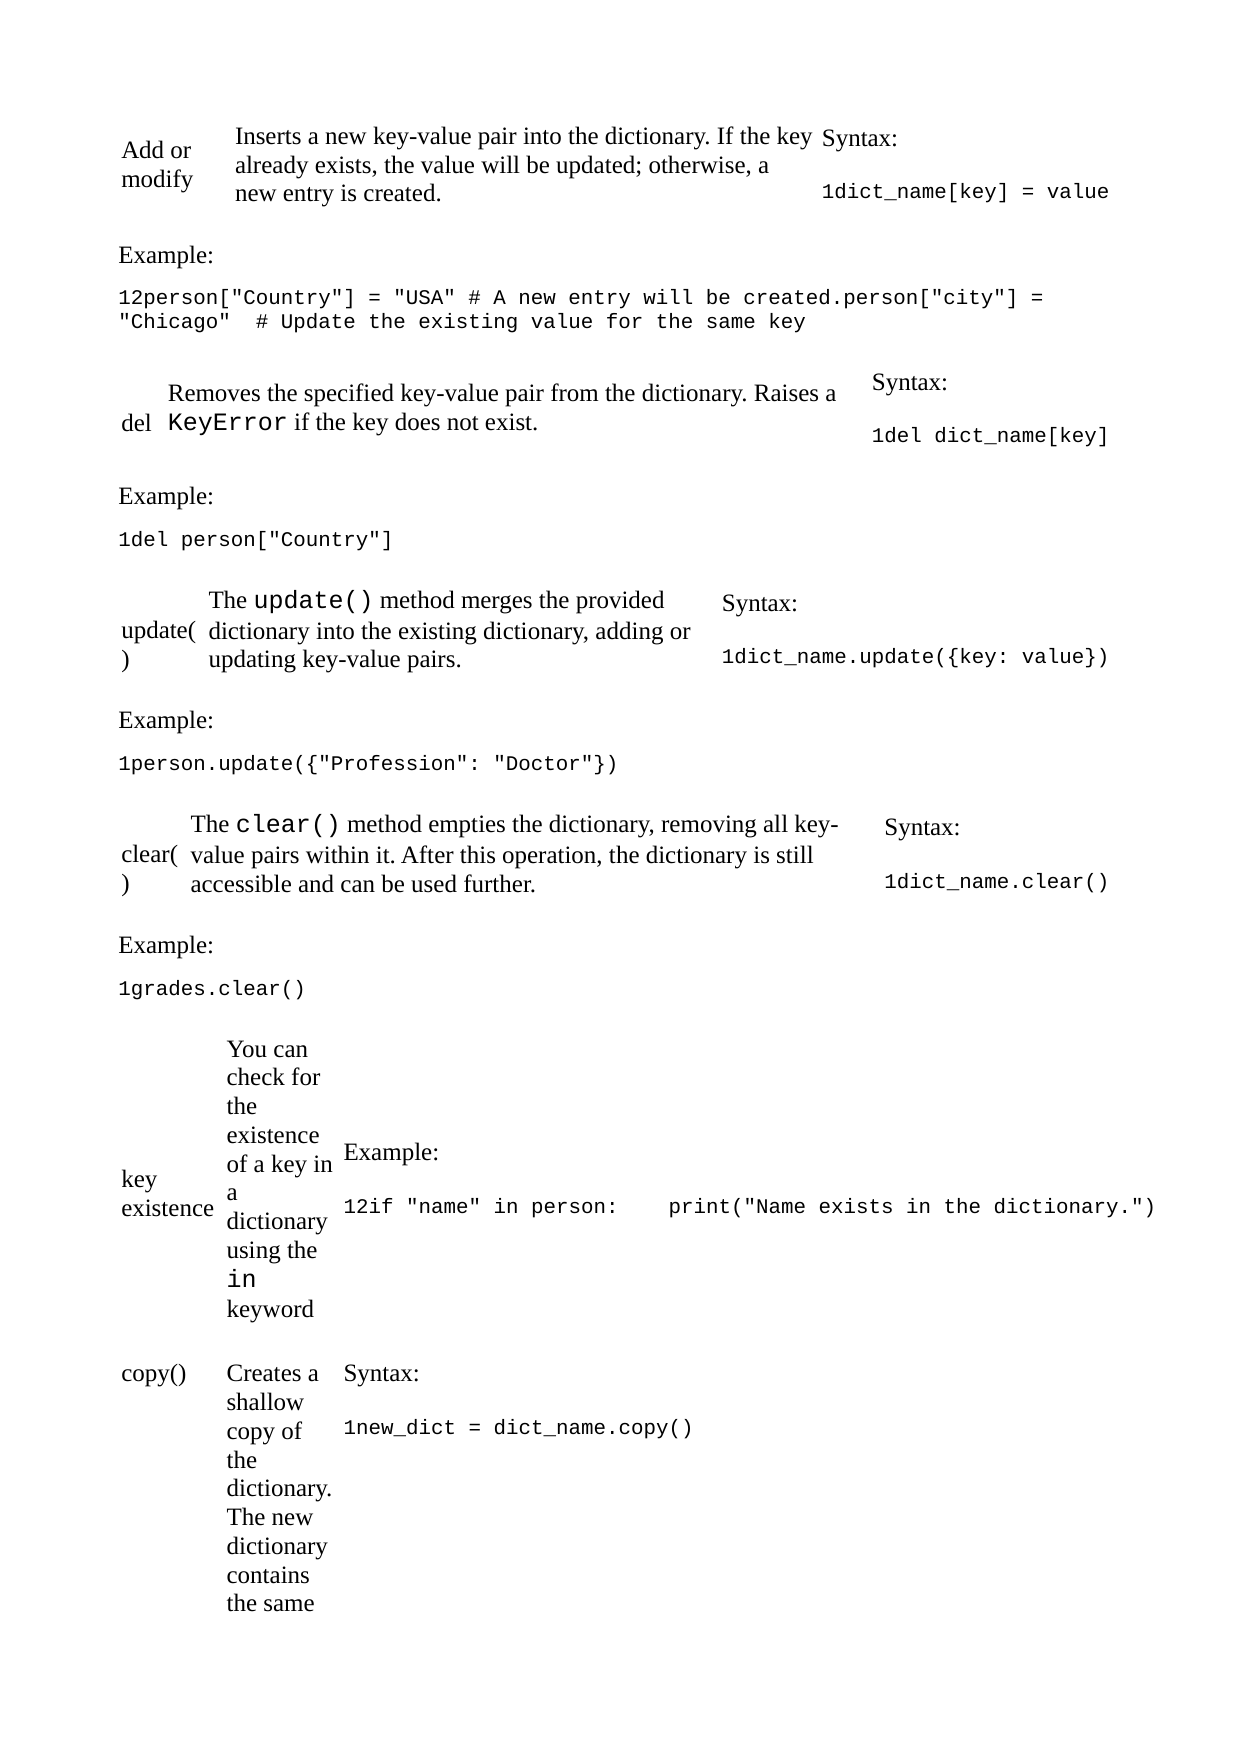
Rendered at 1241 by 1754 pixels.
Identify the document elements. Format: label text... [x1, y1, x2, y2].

table_header The update() method merges the provided dictionary into the existing dictionary, adding or updating key-value pairs. [205, 582, 719, 706]
table_header Syntax: 1del dict_name[key] [869, 364, 1122, 481]
text Example: [118, 930, 1122, 959]
table_cell copy() [118, 1356, 223, 1620]
table_header Add or modify [118, 118, 232, 240]
table_header update() [118, 582, 205, 706]
table_header clear() [118, 806, 187, 930]
table_header key existence [118, 1031, 223, 1356]
text 12person["Country"] = "USA" # A new entry will be created.person["city"] = "Chicago" # Update the existing value for the same key [118, 287, 1122, 334]
table_header Removes the specified key-value pair from the dictionary. Raises a KeyError if the key does not exist. [165, 364, 869, 481]
table_header del [118, 364, 165, 481]
text Example: [118, 240, 1122, 268]
text 1grades.clear() [118, 978, 1122, 1001]
table_header Syntax: 1dict_name.clear() [881, 806, 1122, 930]
table_header Syntax: 1dict_name.update({key: value}) [719, 582, 1122, 706]
table_header Inserts a new key-value pair into the dictionary. If the key already exists, the value will be updated; otherwise, a new entry is created. [232, 118, 819, 240]
text Example: [118, 481, 1122, 510]
text 1person.update({"Profession": "Doctor"}) [118, 753, 1122, 777]
text 1del person["Country"] [118, 529, 1122, 552]
table_cell Syntax: 1new_dict = dict_name.copy() [340, 1356, 1169, 1620]
table_header You can check for the existence of a key in a dictionary using the in keyword [224, 1031, 340, 1356]
table_header The clear() method empties the dictionary, removing all key-value pairs within it. After this operation, the dictionary is still accessible and can be used further. [188, 806, 881, 930]
table_header Syntax: 1dict_name[key] = value [819, 118, 1122, 240]
text Example: [118, 706, 1122, 734]
table_cell Creates a shallow copy of the dictionary. The new dictionary contains the same [224, 1356, 340, 1620]
table_header Example: 12if "name" in person: print("Name exists in the dictionary.") [340, 1031, 1169, 1356]
